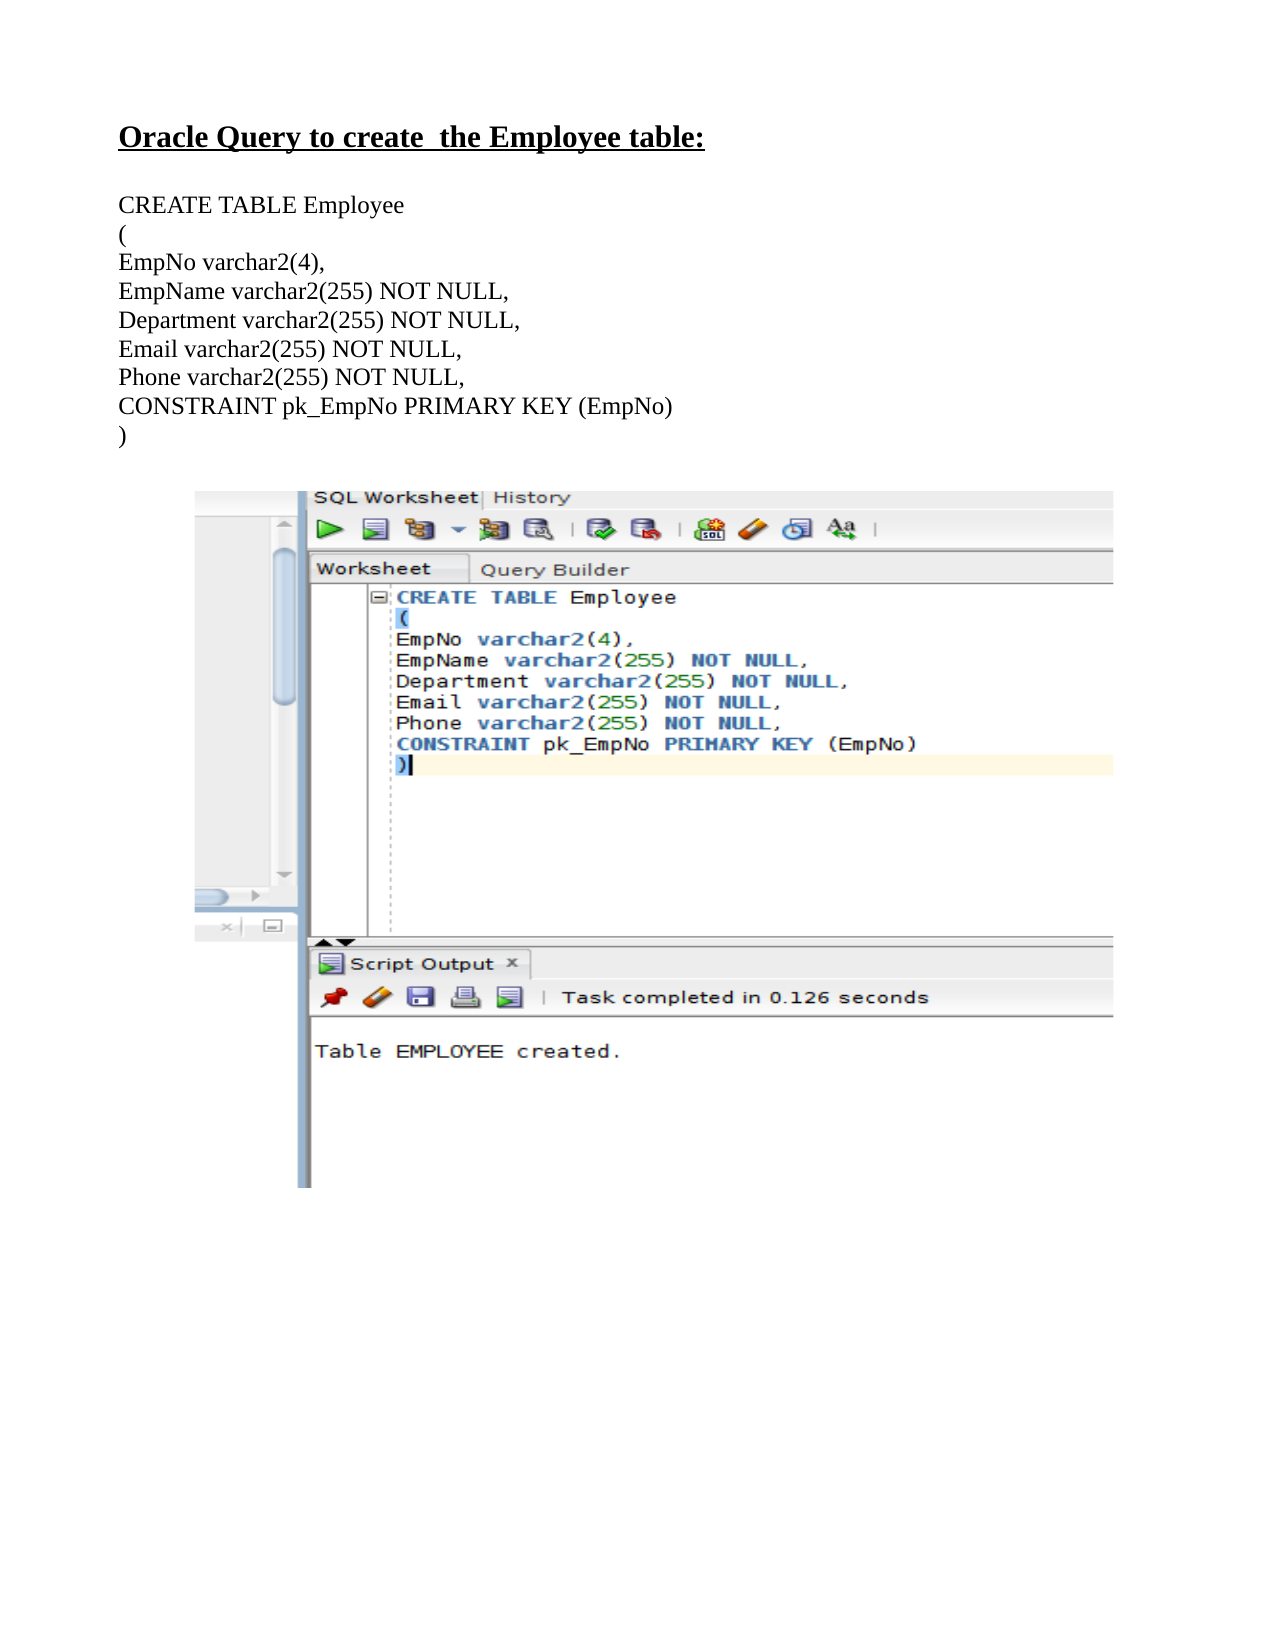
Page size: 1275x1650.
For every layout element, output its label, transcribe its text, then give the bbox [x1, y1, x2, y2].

text EmpNo varchar2(4), [118, 247, 1157, 276]
text CONSTRAINT pk_EmpNo PRIMARY KEY (EmpNo) [118, 391, 1157, 420]
text ( [118, 219, 1157, 247]
text CREATE TABLE Employee [118, 190, 1157, 219]
text Email varchar2(255) NOT NULL, [118, 334, 1157, 362]
text Oracle Query to create the Employee table: [118, 118, 1157, 154]
text ) [118, 420, 1157, 449]
text Phone varchar2(255) NOT NULL, [118, 362, 1157, 391]
text EmpName varchar2(255) NOT NULL, [118, 276, 1157, 305]
text Department varchar2(255) NOT NULL, [118, 305, 1157, 334]
picture [194, 491, 865, 1188]
